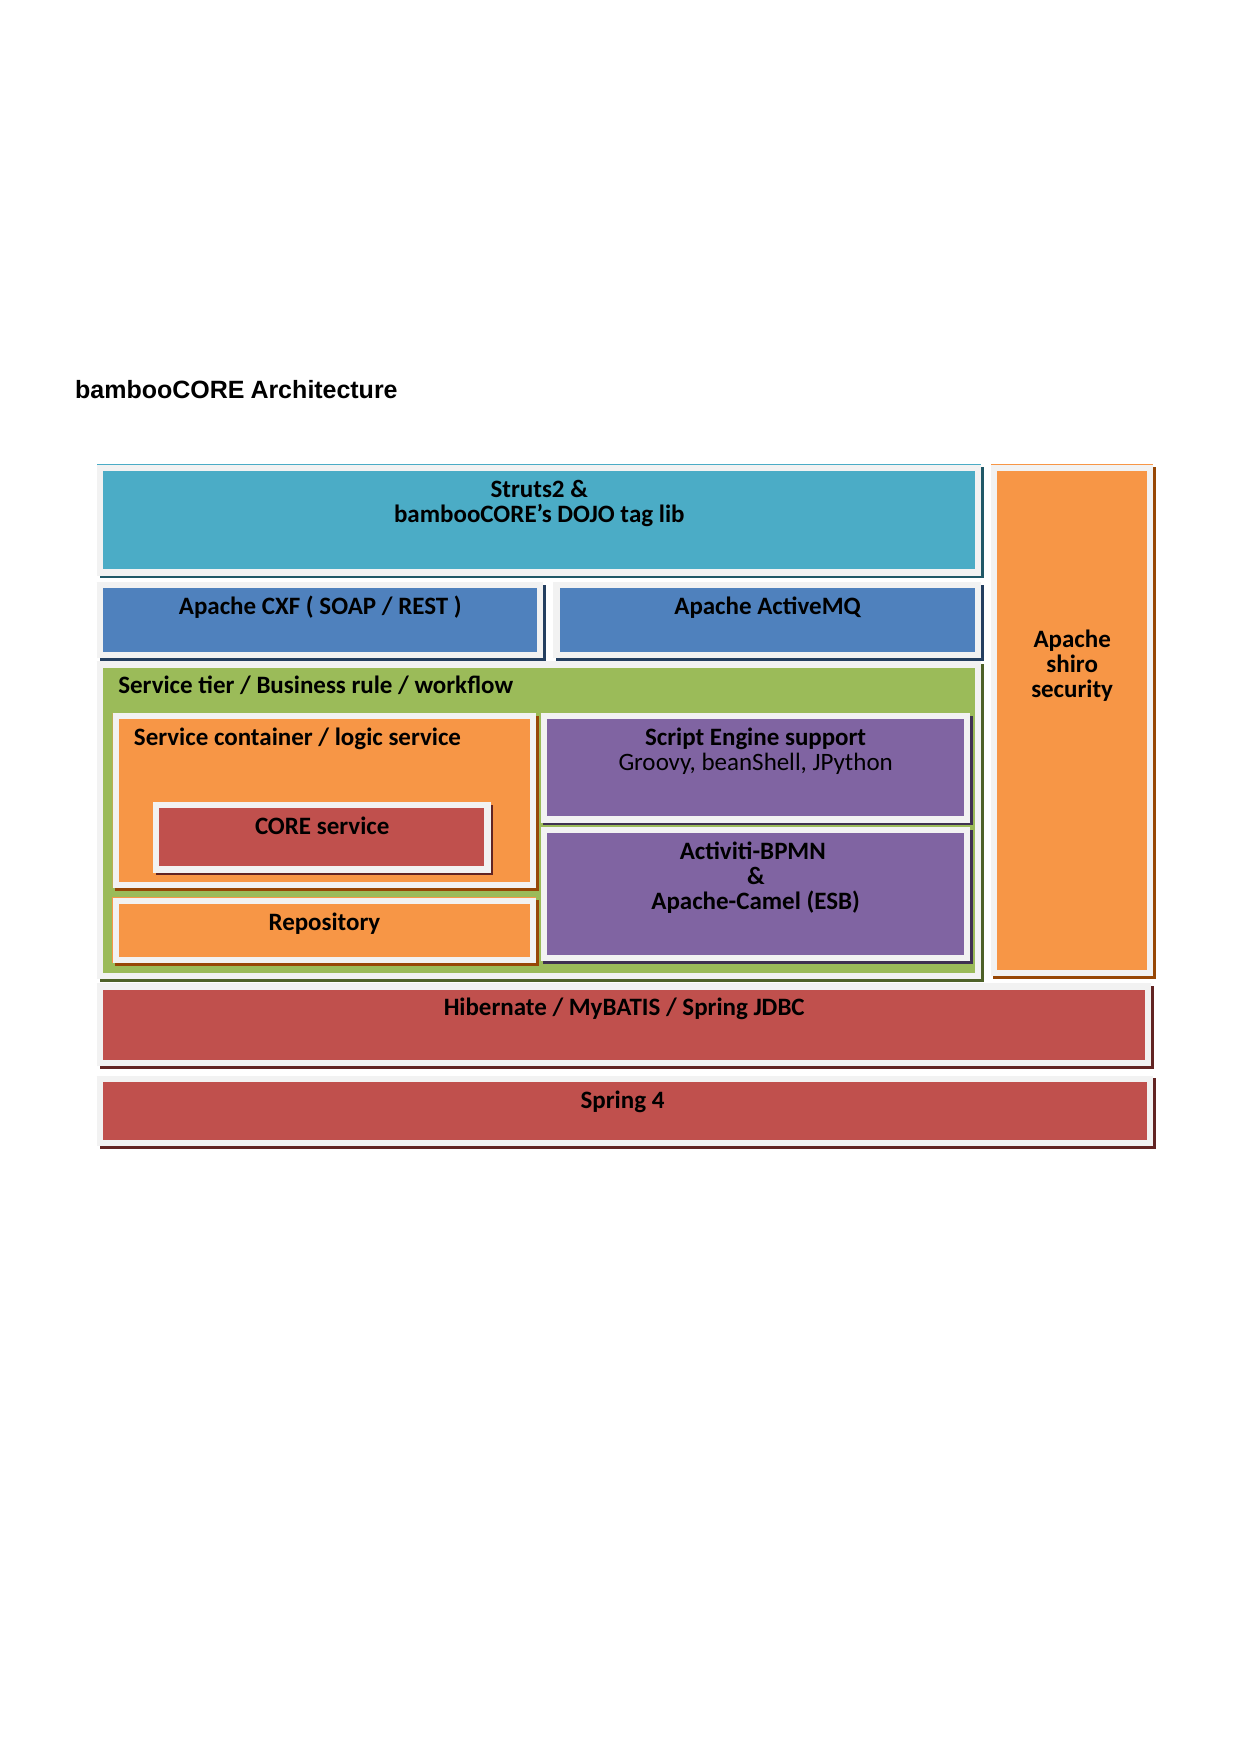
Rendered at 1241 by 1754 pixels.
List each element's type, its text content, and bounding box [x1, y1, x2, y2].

text & [562, 866, 949, 891]
text Apache-Camel (ESB) [562, 891, 949, 916]
text Service tier / Business rule / workflow [118, 675, 960, 700]
text Repository [134, 911, 515, 936]
text Script Engine support [562, 727, 949, 752]
text security [1012, 678, 1132, 703]
text Hibernate / MyBATIS / Spring JDBC [118, 997, 1130, 1022]
text Spring 4 [118, 1089, 1132, 1114]
text Struts2 & [118, 478, 960, 503]
text Service container / logic service [134, 727, 515, 752]
text CORE service [174, 816, 469, 841]
subtitle bambooCORE Architecture [75, 371, 1165, 408]
text Activiti-BPMN [562, 841, 949, 866]
text bambooCORE’s DOJO tag lib [118, 503, 960, 528]
text Apache CXF ( SOAP / REST ) [118, 596, 522, 621]
text Apache shiro [1012, 628, 1132, 678]
text Apache ActiveMQ [574, 596, 960, 621]
text Groovy, beanShell, JPython [562, 752, 949, 777]
